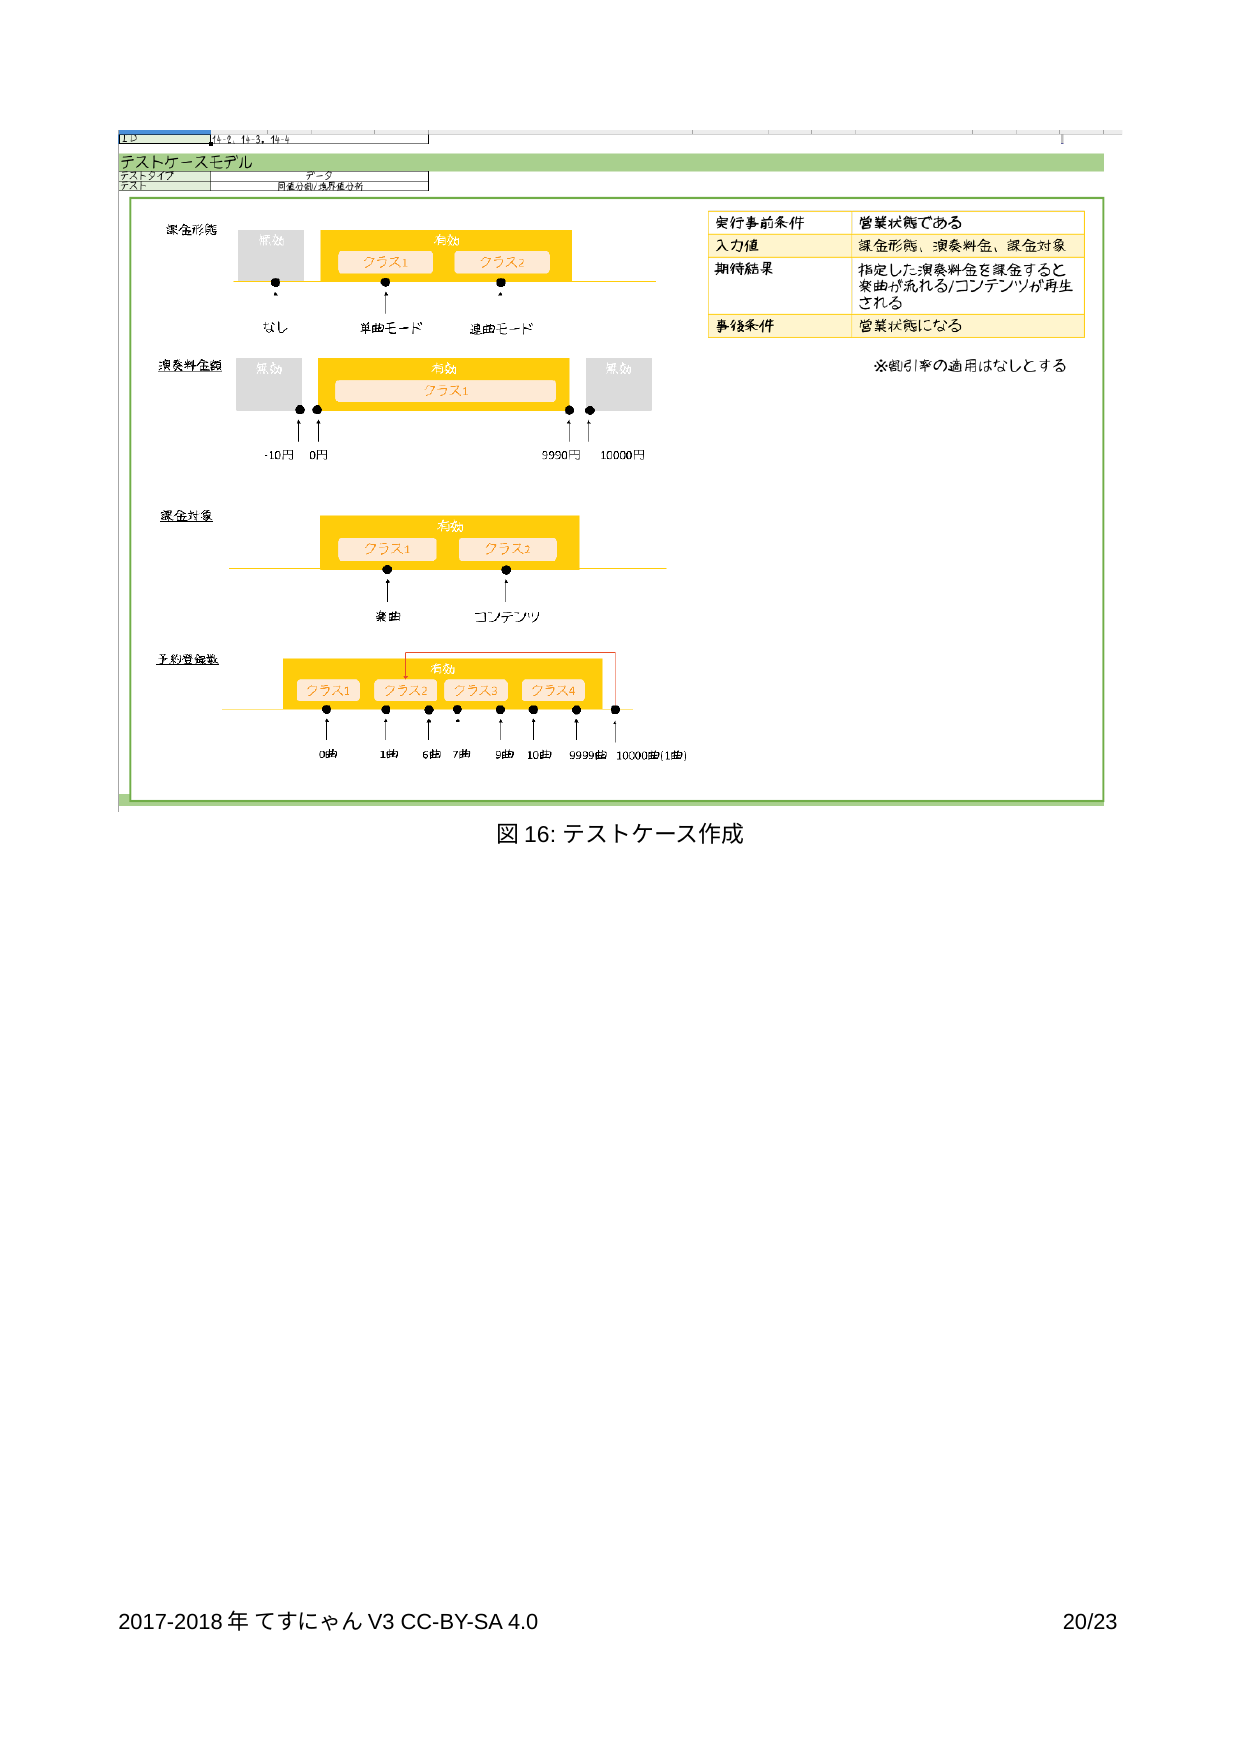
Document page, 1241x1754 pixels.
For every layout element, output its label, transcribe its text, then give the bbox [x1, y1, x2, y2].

picture [118, 130, 1123, 812]
text 図 16: テストケース作成 [118, 812, 1122, 849]
